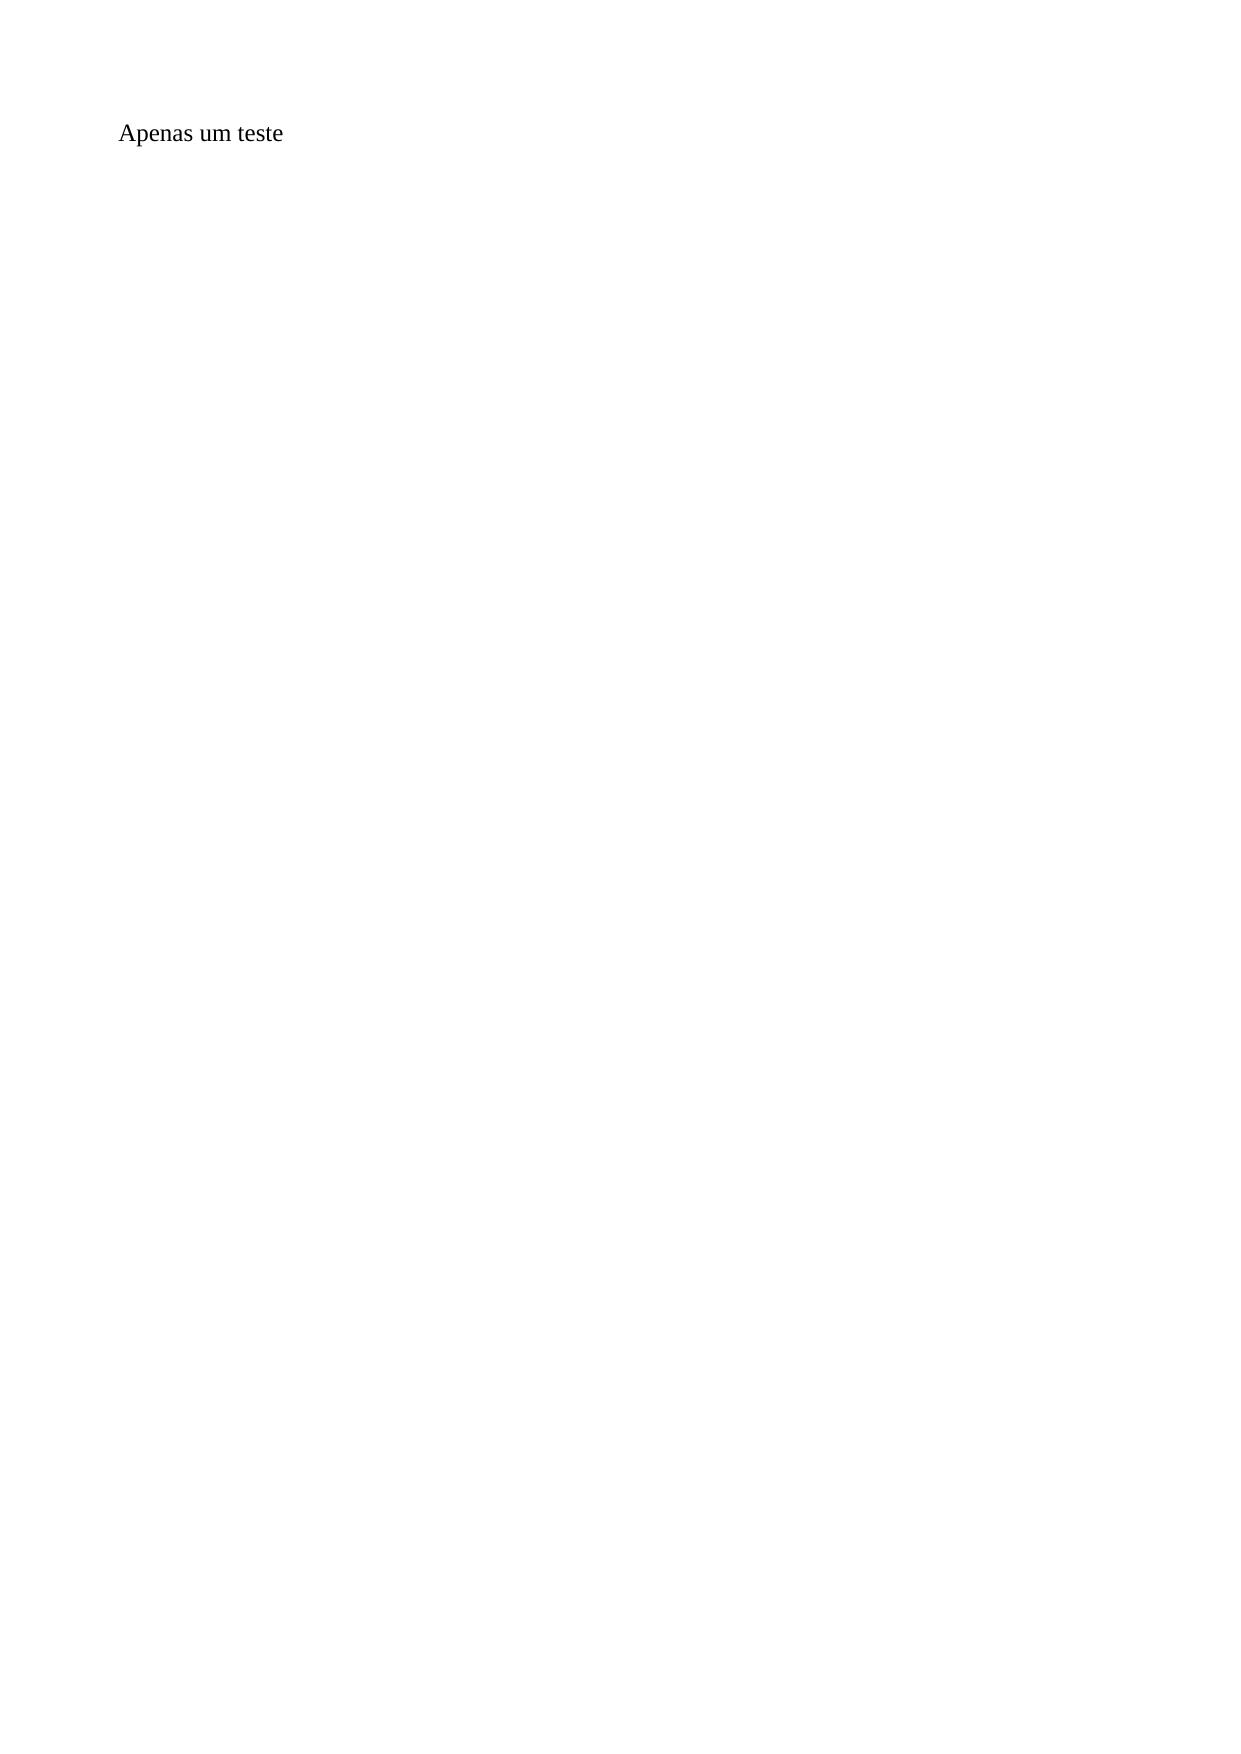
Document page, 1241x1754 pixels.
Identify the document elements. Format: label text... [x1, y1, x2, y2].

text Apenas um teste [118, 118, 1122, 147]
